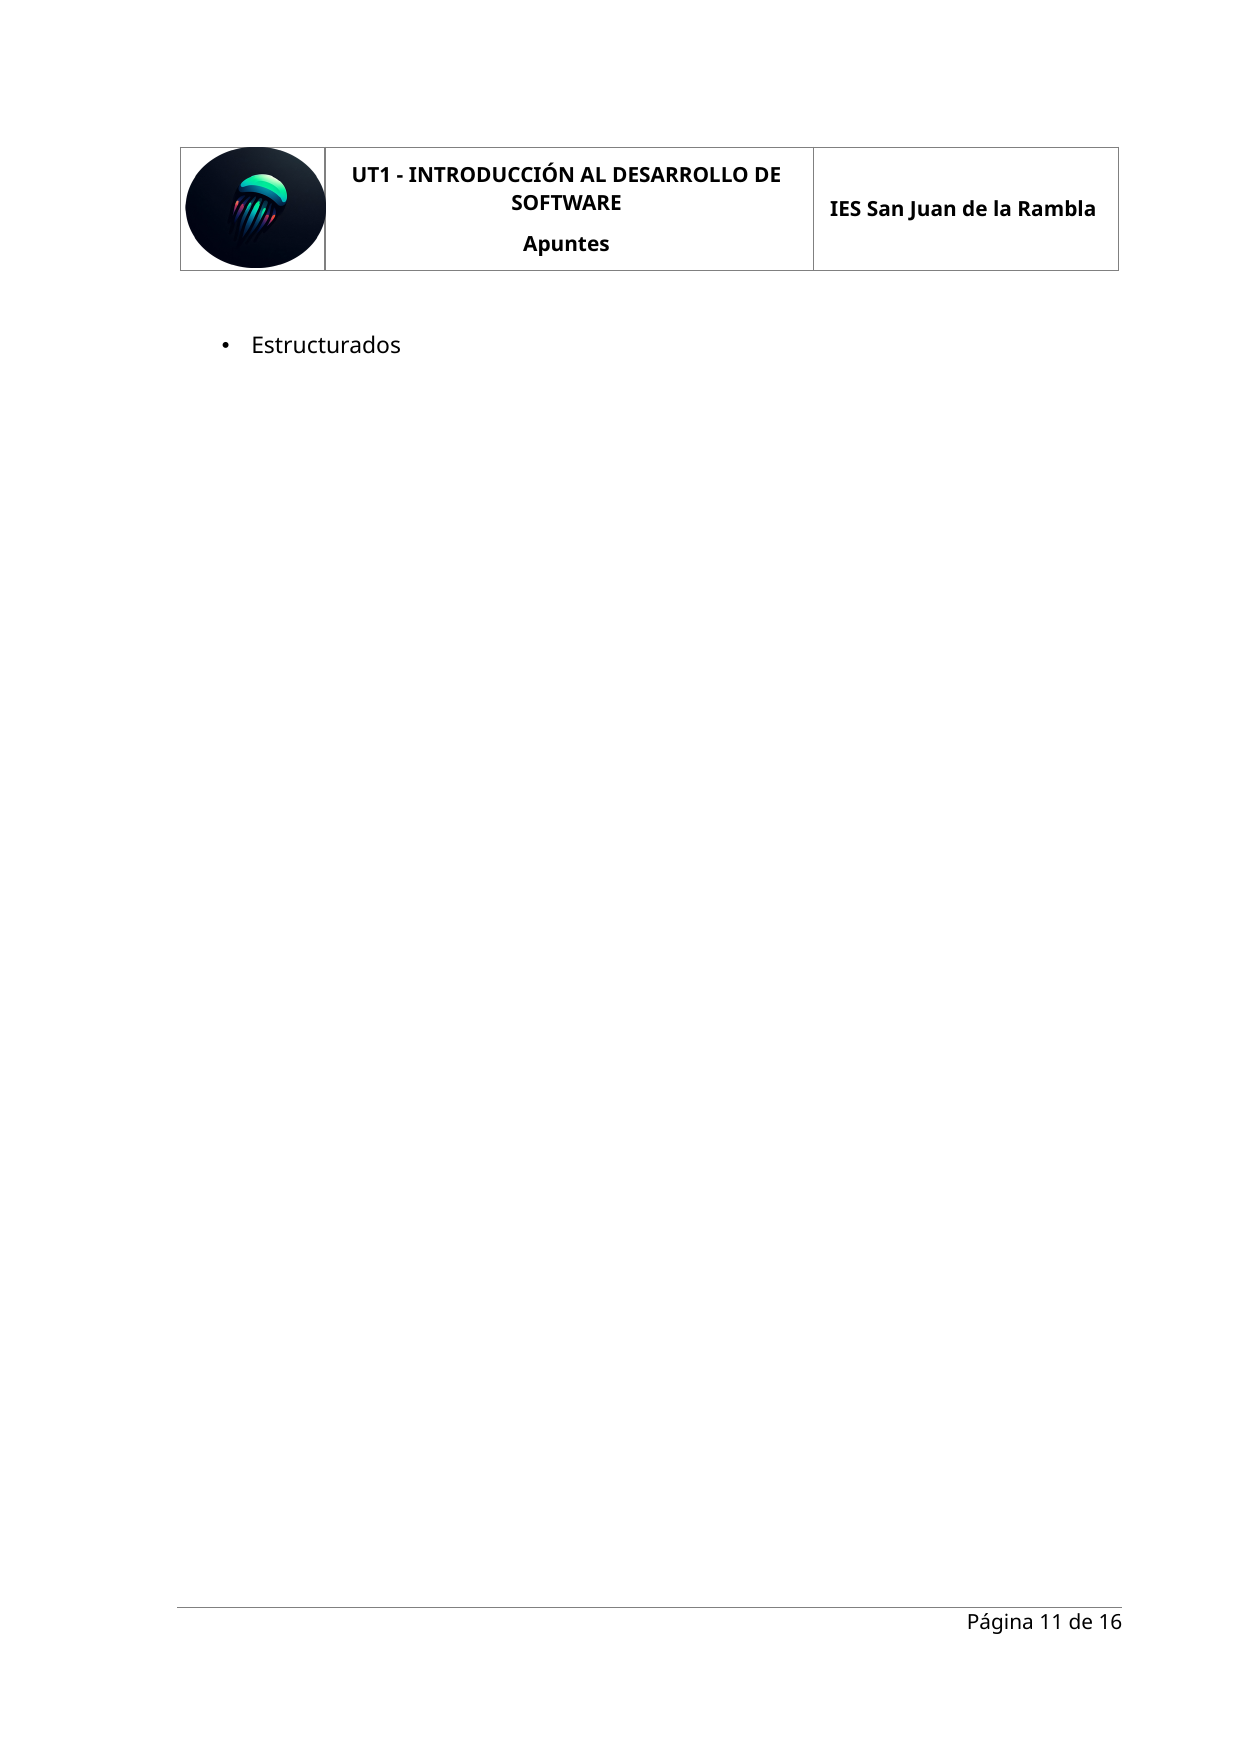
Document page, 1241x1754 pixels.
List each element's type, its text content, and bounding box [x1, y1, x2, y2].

picture [185, 147, 326, 268]
list Estructurados [222, 329, 1122, 360]
